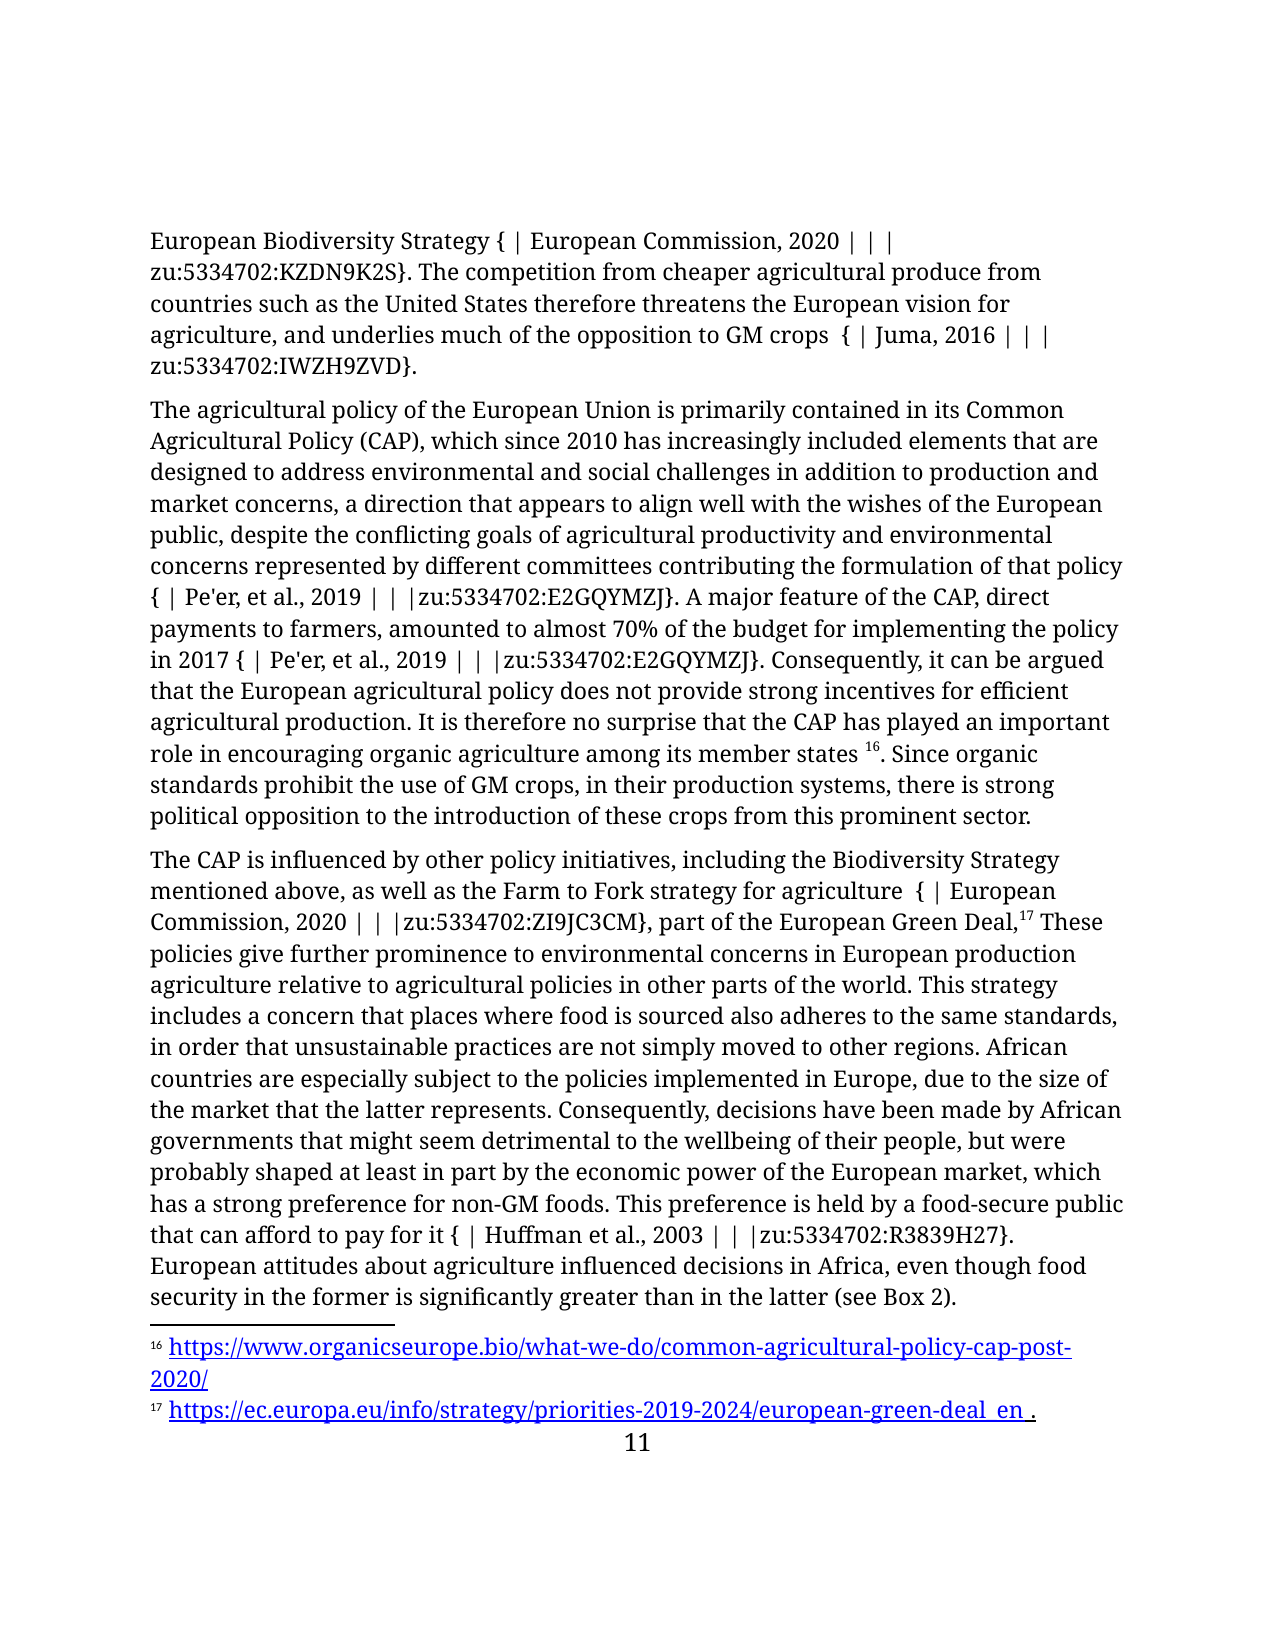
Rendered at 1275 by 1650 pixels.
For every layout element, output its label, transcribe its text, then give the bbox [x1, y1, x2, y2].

text https://ec.europa.eu/info/strategy/priorities-2019-2024/european-green-deal_en . [150, 1394, 1125, 1425]
text The agricultural policy of the European Union is primarily contained in its Common Agricultural Policy (CAP), which since 2010 has increasingly included elements that are designed to address environmental and social challenges in addition to production and market concerns, a direction that appears to align well with the wishes of the European public, despite the conflicting goals of agricultural productivity and environmental concerns represented by different committees contributing the formulation of that policy { | Pe'er, et al., 2019 | | |zu:5334702:E2GQYMZJ}. A major feature of the CAP, direct payments to farmers, amounted to almost 70% of the budget for implementing the policy in 2017 { | Pe'er, et al., 2019 | | |zu:5334702:E2GQYMZJ}. Consequently, it can be argued that the European agricultural policy does not provide strong incentives for efficient agricultural production. It is therefore no surprise that the CAP has played an important role in encouraging organic agriculture among its member states . Since organic standards prohibit the use of GM crops, in their production systems, there is strong political opposition to the introduction of these crops from this prominent sector. [150, 394, 1125, 831]
text https://www.organicseurope.bio/what-we-do/common-agricultural-policy-cap-post-2020/ [150, 1331, 1125, 1394]
text European Biodiversity Strategy { | European Commission, 2020 | | |zu:5334702:KZDN9K2S}. The competition from cheaper agricultural produce from countries such as the United States therefore threatens the European vision for agriculture, and underlies much of the opposition to GM crops { | Juma, 2016 | | |zu:5334702:IWZH9ZVD}. [150, 225, 1125, 381]
text The CAP is influenced by other policy initiatives, including the Biodiversity Strategy mentioned above, as well as the Farm to Fork strategy for agriculture { | European Commission, 2020 | | |zu:5334702:ZI9JC3CM}, part of the European Green Deal, These policies give further prominence to environmental concerns in European production agriculture relative to agricultural policies in other parts of the world. This strategy includes a concern that places where food is sourced also adheres to the same standards, in order that unsustainable practices are not simply moved to other regions. African countries are especially subject to the policies implemented in Europe, due to the size of the market that the latter represents. Consequently, decisions have been made by African governments that might seem detrimental to the wellbeing of their people, but were probably shaped at least in part by the economic power of the European market, which has a strong preference for non-GM foods. This preference is held by a food-secure public that can afford to pay for it { | Huffman et al., 2003 | | |zu:5334702:R3839H27}. European attitudes about agriculture influenced decisions in Africa, even though food security in the former is significantly greater than in the latter (see Box 2). [150, 844, 1125, 1312]
